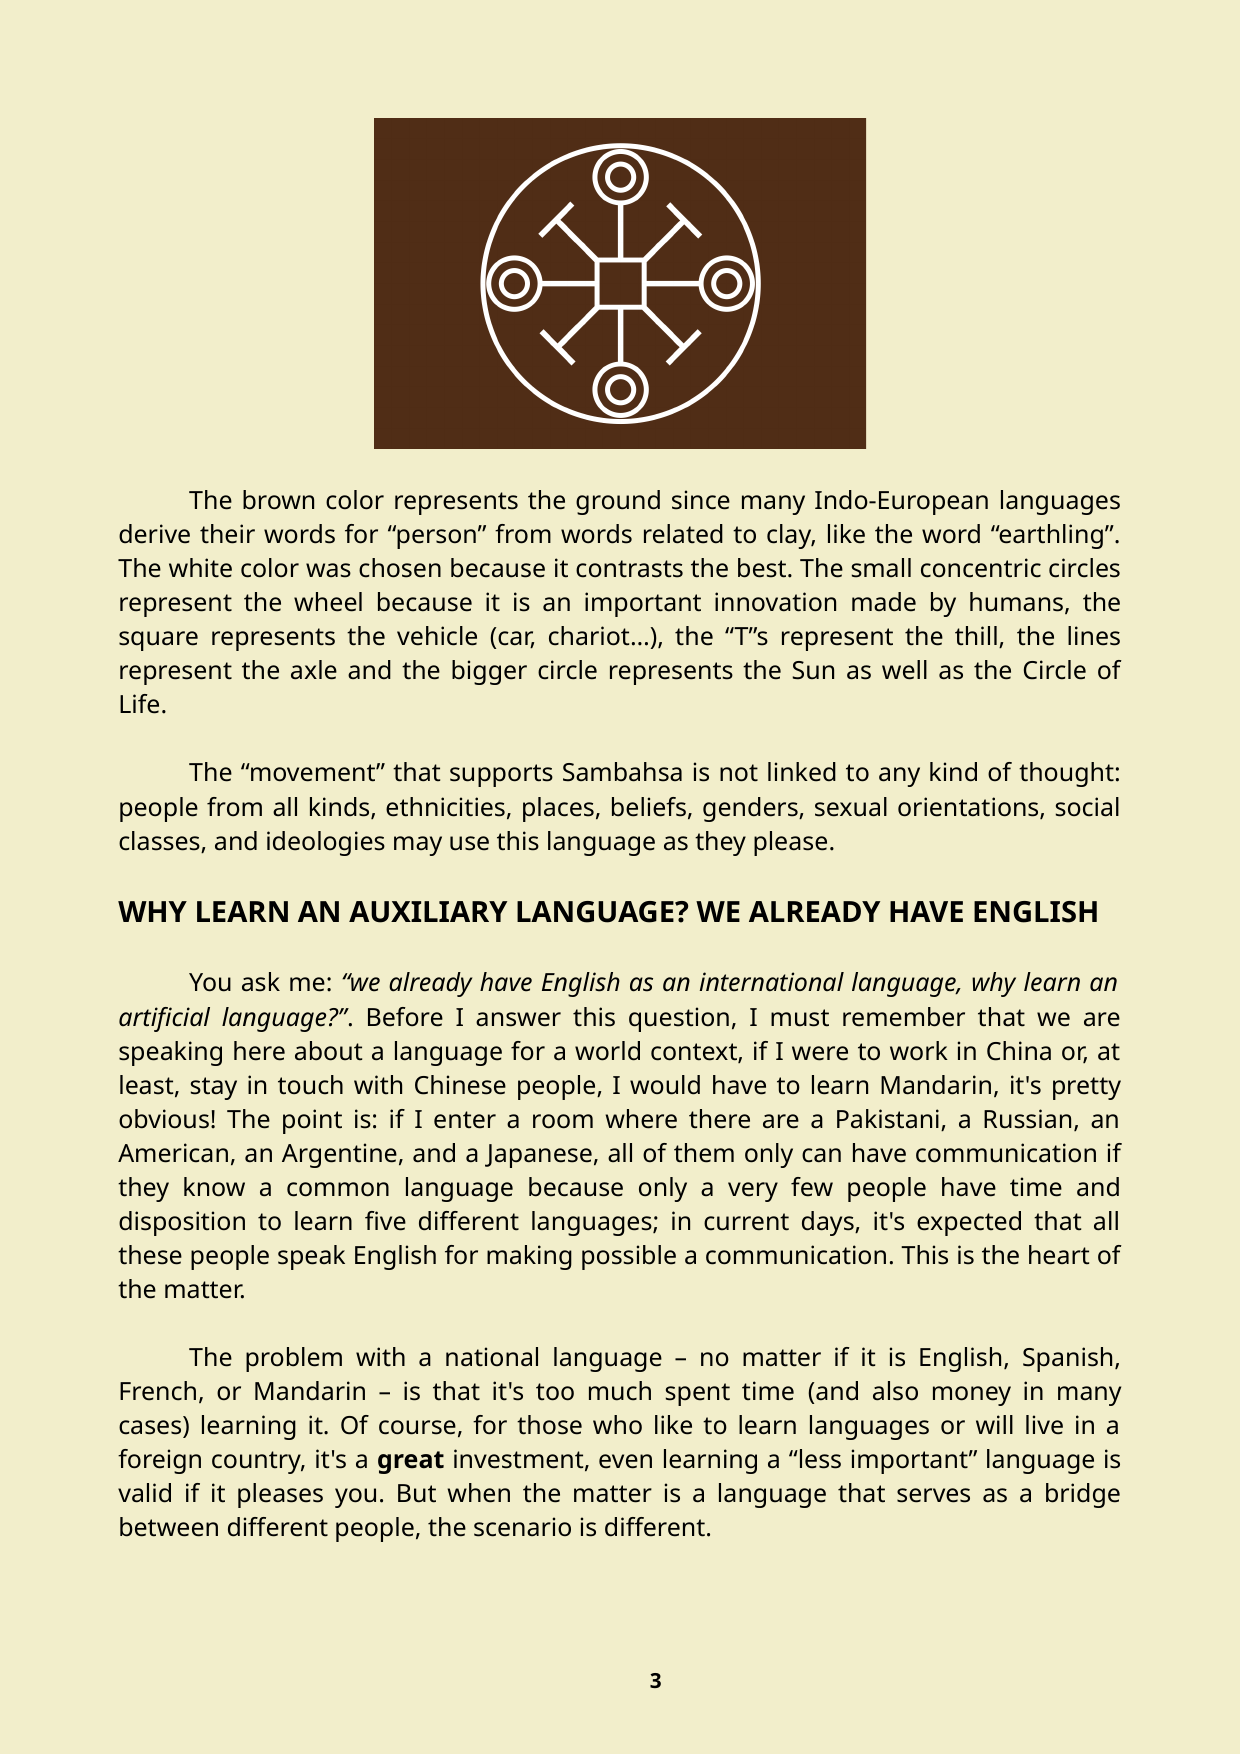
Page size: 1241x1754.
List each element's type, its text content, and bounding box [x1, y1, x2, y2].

text You ask me: “we already have English as an international language, why learn an artificial language?”. Before I answer this question, I must remember that we are speaking here about a language for a world context, if I were to work in China or, at least, stay in touch with Chinese people, I would have to learn Mandarin, it's pretty obvious! The point is: if I enter a room where there are a Pakistani, a Russian, an American, an Argentine, and a Japanese, all of them only can have communication if they know a common language because only a very few people have time and disposition to learn five different languages; in current days, it's expected that all these people speak English for making possible a communication. This is the heart of the matter. [118, 965, 1122, 1306]
text The “movement” that supports Sambahsa is not linked to any kind of thought: people from all kinds, ethnicities, places, beliefs, genders, sexual orientations, social classes, and ideologies may use this language as they please. [118, 755, 1122, 857]
subtitle WHY LEARN AN AUXILIARY LANGUAGE? WE ALREADY HAVE ENGLISH [118, 891, 1122, 931]
text The problem with a national language – no matter if it is English, Spanish, French, or Mandarin – is that it's too much spent time (and also money in many cases) learning it. Of course, for those who like to learn languages or will live in a foreign country, it's a great investment, even learning a “less important” language is valid if it pleases you. But when the matter is a language that serves as a bridge between different people, the scenario is different. [118, 1340, 1122, 1544]
picture [374, 118, 867, 449]
text The brown color represents the ground since many Indo-European languages derive their words for “person” from words related to clay, like the word “earthling”. The white color was chosen because it contrasts the best. The small concentric circles represent the wheel because it is an important innovation made by humans, the square represents the vehicle (car, chariot…), the “T”s represent the thill, the lines represent the axle and the bigger circle represents the Sun as well as the Circle of Life. [118, 483, 1122, 721]
